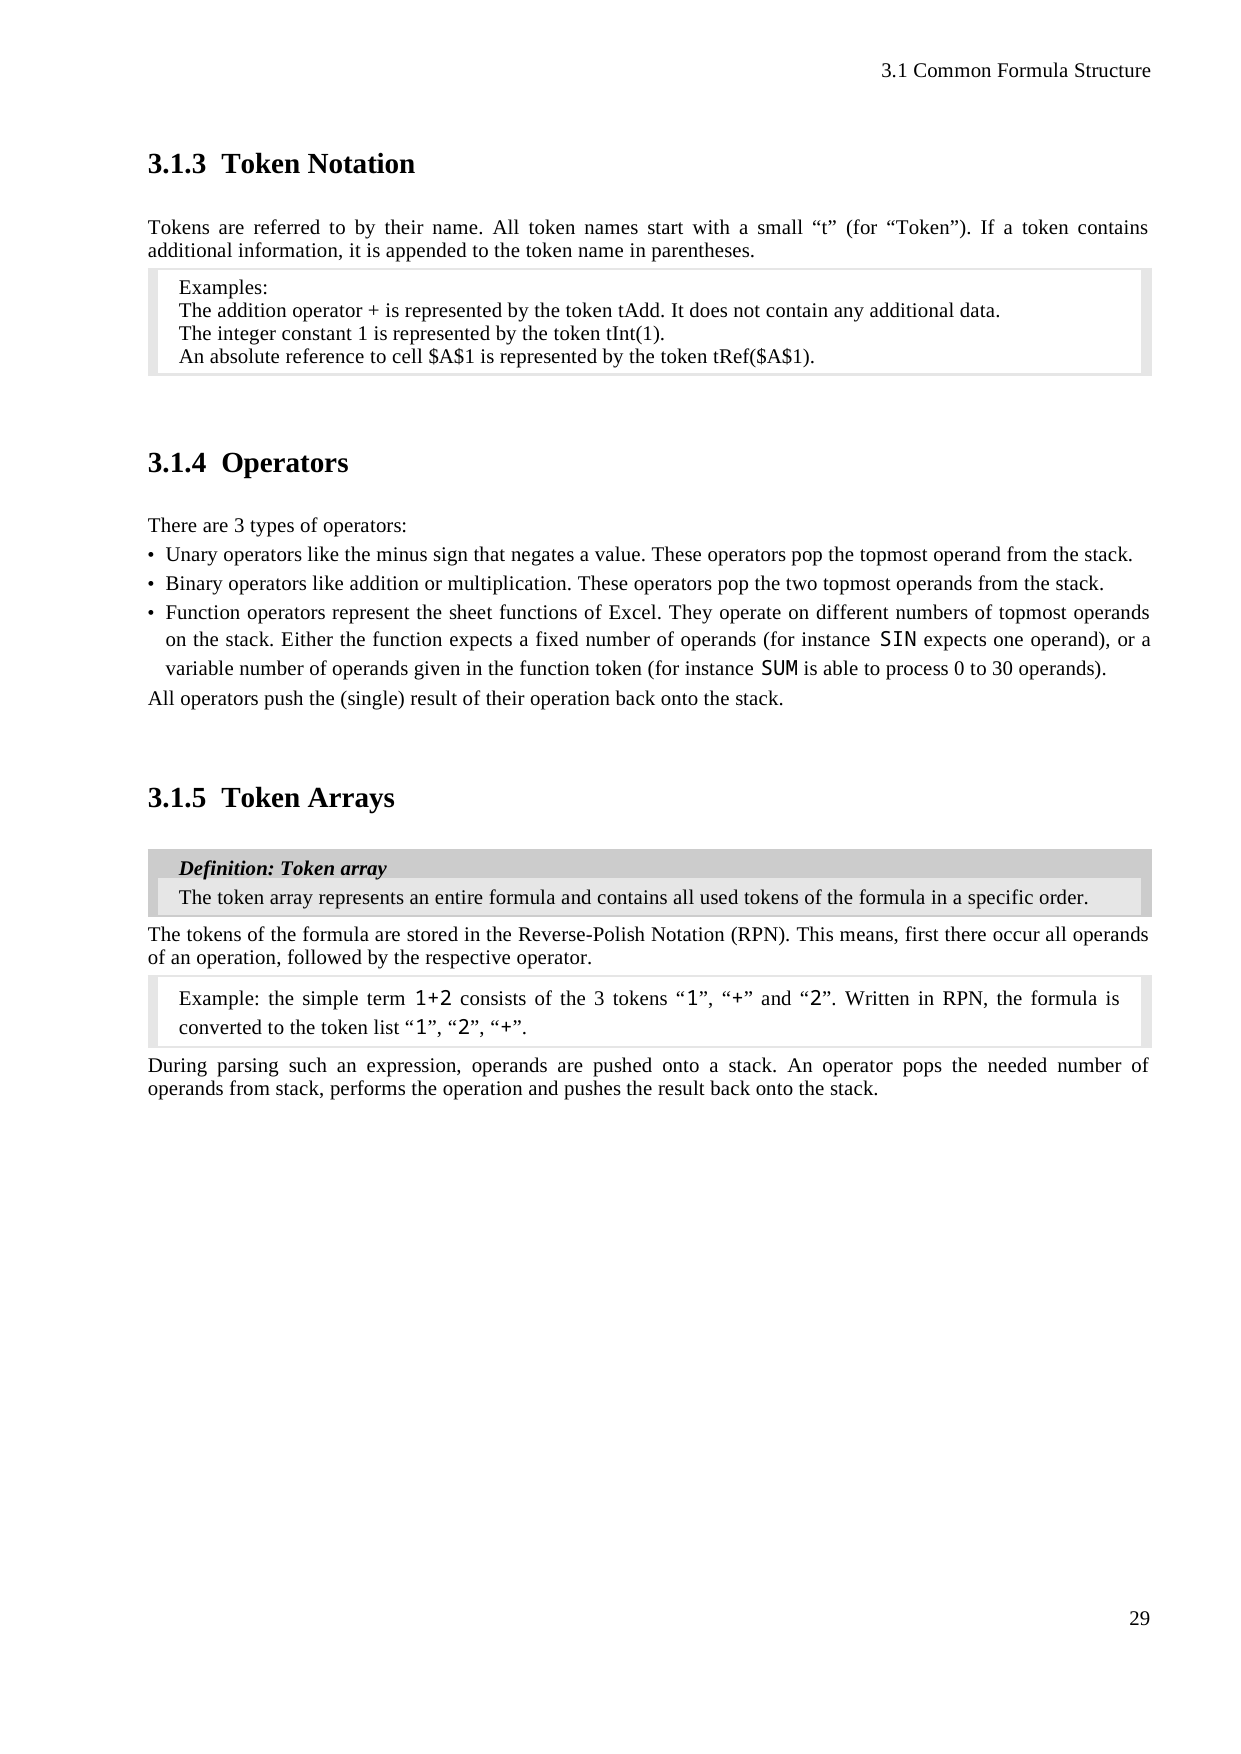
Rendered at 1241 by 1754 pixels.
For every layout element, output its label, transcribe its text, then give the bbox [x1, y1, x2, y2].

text All operators push the (single) result of their operation back onto the stack. [148, 687, 1152, 710]
text Definition: Token array [158, 851, 1141, 878]
text Tokens are referred to by their name. All token names start with a small “t” (for “Token”). If a token contains additional information, it is appended to the token name in parentheses. [148, 216, 1152, 262]
text Examples: The addition operator + is represented by the token tAdd. It does not contain any additional data. The integer constant 1 is represented by the token tInt(1). An absolute reference to cell $A$1 is represented by the token tRef($A$1). [158, 270, 1141, 373]
text Example: the simple term 1+2 consists of the 3 tokens “1”, “+” and “2”. Written in RPN, the formula is converted to the token list “1”, “2”, “+”. [158, 977, 1141, 1046]
list Binary operators like addition or multiplication. These operators pop the two topmost operands from the stack. [148, 572, 1152, 595]
text During parsing such an expression, operands are pushed onto a stack. An operator pops the needed number of operands from stack, performs the operation and pushes the result back onto the stack. [148, 1054, 1152, 1100]
list Function operators represent the sheet functions of Excel. They operate on different numbers of topmost operands on the stack. Either the function expects a fixed number of operands (for instance SIN expects one operand), or a variable number of operands given in the function token (for instance SUM is able to process 0 to 30 operands). [148, 601, 1152, 681]
text The token array represents an entire formula and contains all used tokens of the formula in a specific order. [158, 878, 1141, 915]
subtitle Token Arrays [148, 781, 1152, 814]
subtitle Token Notation [148, 148, 1152, 180]
text There are 3 types of operators: [148, 514, 1152, 537]
text The tokens of the formula are stored in the Reverse-Polish Notation (RPN). This means, first there occur all operands of an operation, followed by the respective operator. [148, 923, 1152, 969]
subtitle Operators [148, 446, 1152, 479]
list Unary operators like the minus sign that negates a value. These operators pop the topmost operand from the stack. [148, 543, 1152, 566]
